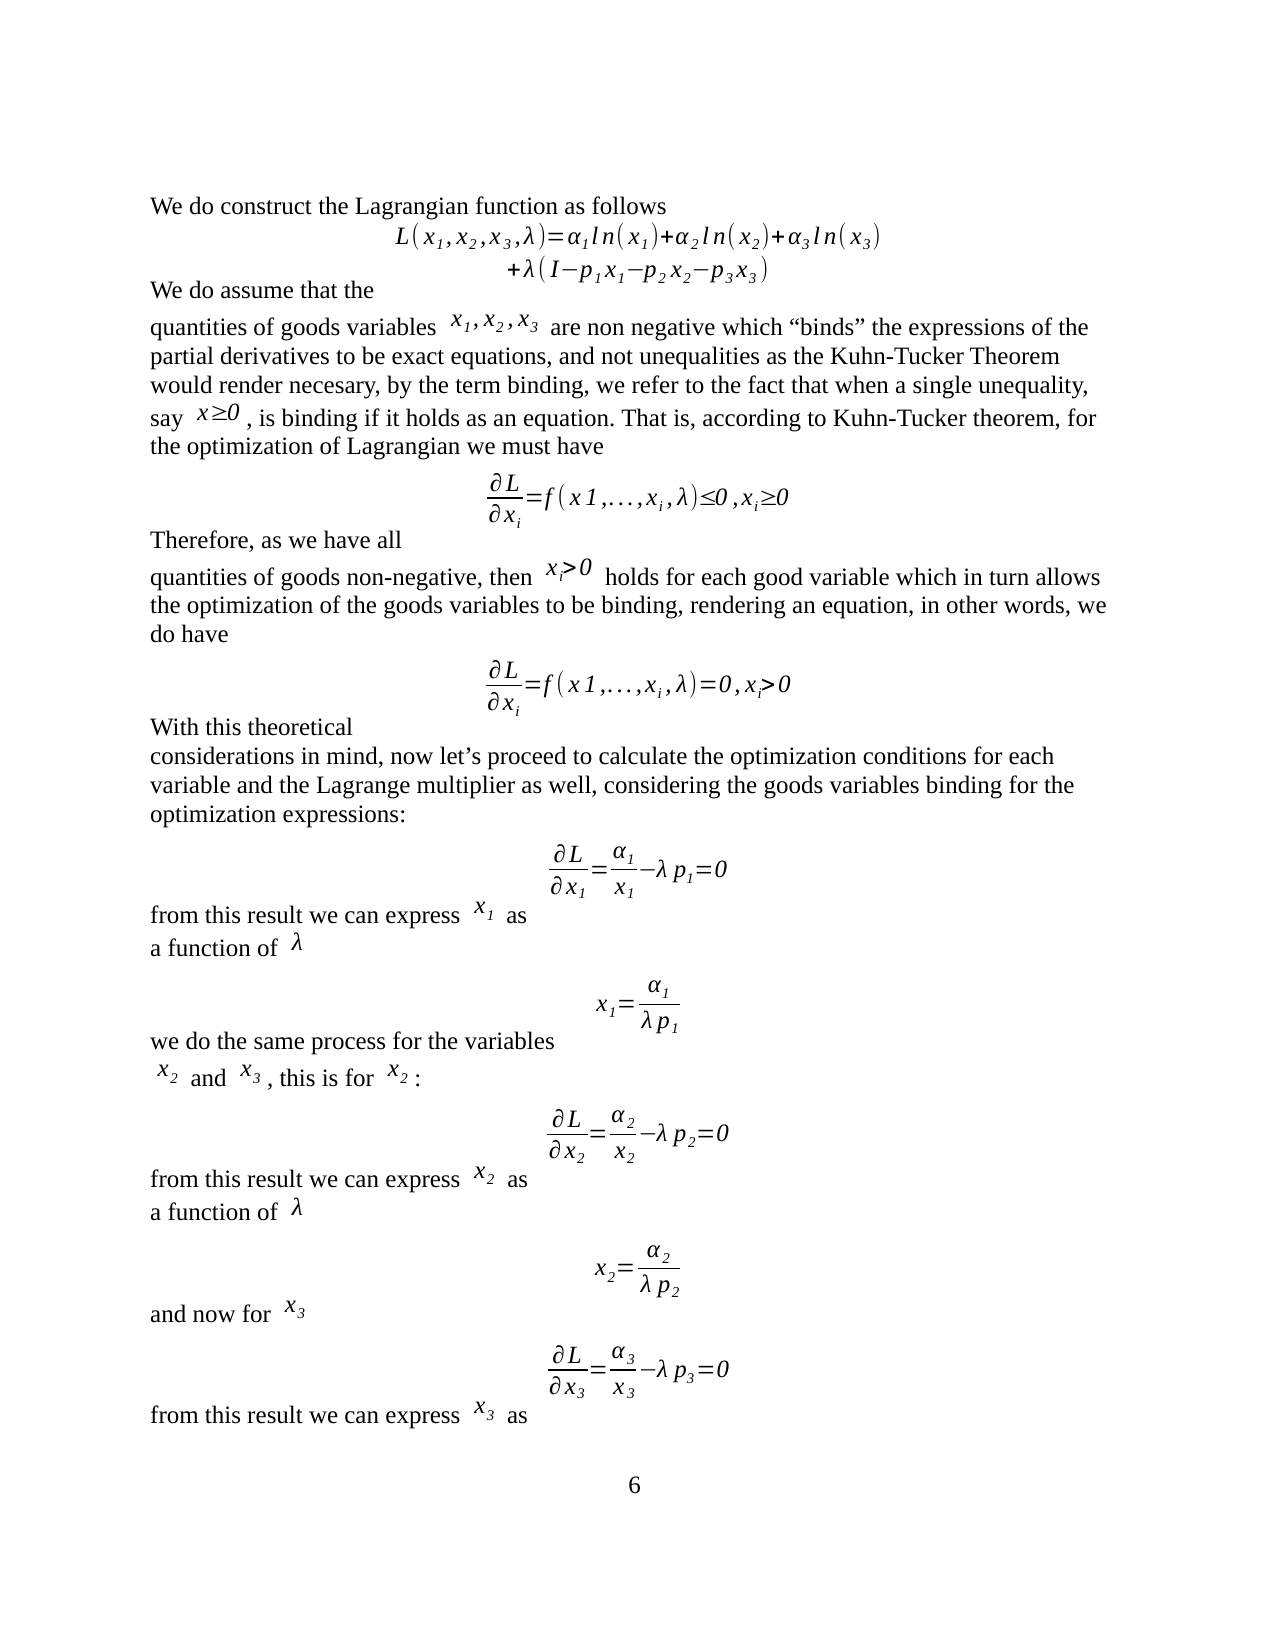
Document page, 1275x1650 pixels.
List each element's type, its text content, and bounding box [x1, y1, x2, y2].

text With this theoretical considerations in mind, now let’s proceed to calculate the optimization conditions for each variable and the Lagrange multiplier as well, considering the goods variables binding for the optimization expressions: [150, 712, 1125, 827]
text Therefore, as we have all quantities of goods non-negative, then holds for each good variable which in turn allows the optimization of the goods variables to be binding, rendering an equation, in other words, we do have [150, 525, 1125, 648]
text from this result we can express as a function of [150, 1392, 1125, 1429]
text and now for [150, 1291, 1125, 1328]
text We do assume that the quantities of goods variables are non negative which “binds” the expressions of the partial derivatives to be exact equations, and not unequalities as the Kuhn-Tucker Theorem would render necesary, by the term binding, we refer to the fact that when a single unequality, say , is binding if it holds as an equation. That is, according to Kuhn-Tucker theorem, for the optimization of Lagrangian we must have [150, 275, 1125, 460]
text We do construct the Lagrangian function as follows [150, 191, 1125, 220]
text from this result we can express as a function of [150, 1156, 1125, 1226]
text from this result we can express as a function of [150, 892, 1125, 962]
text we do the same process for the variables and , this is for : [150, 1026, 1125, 1092]
